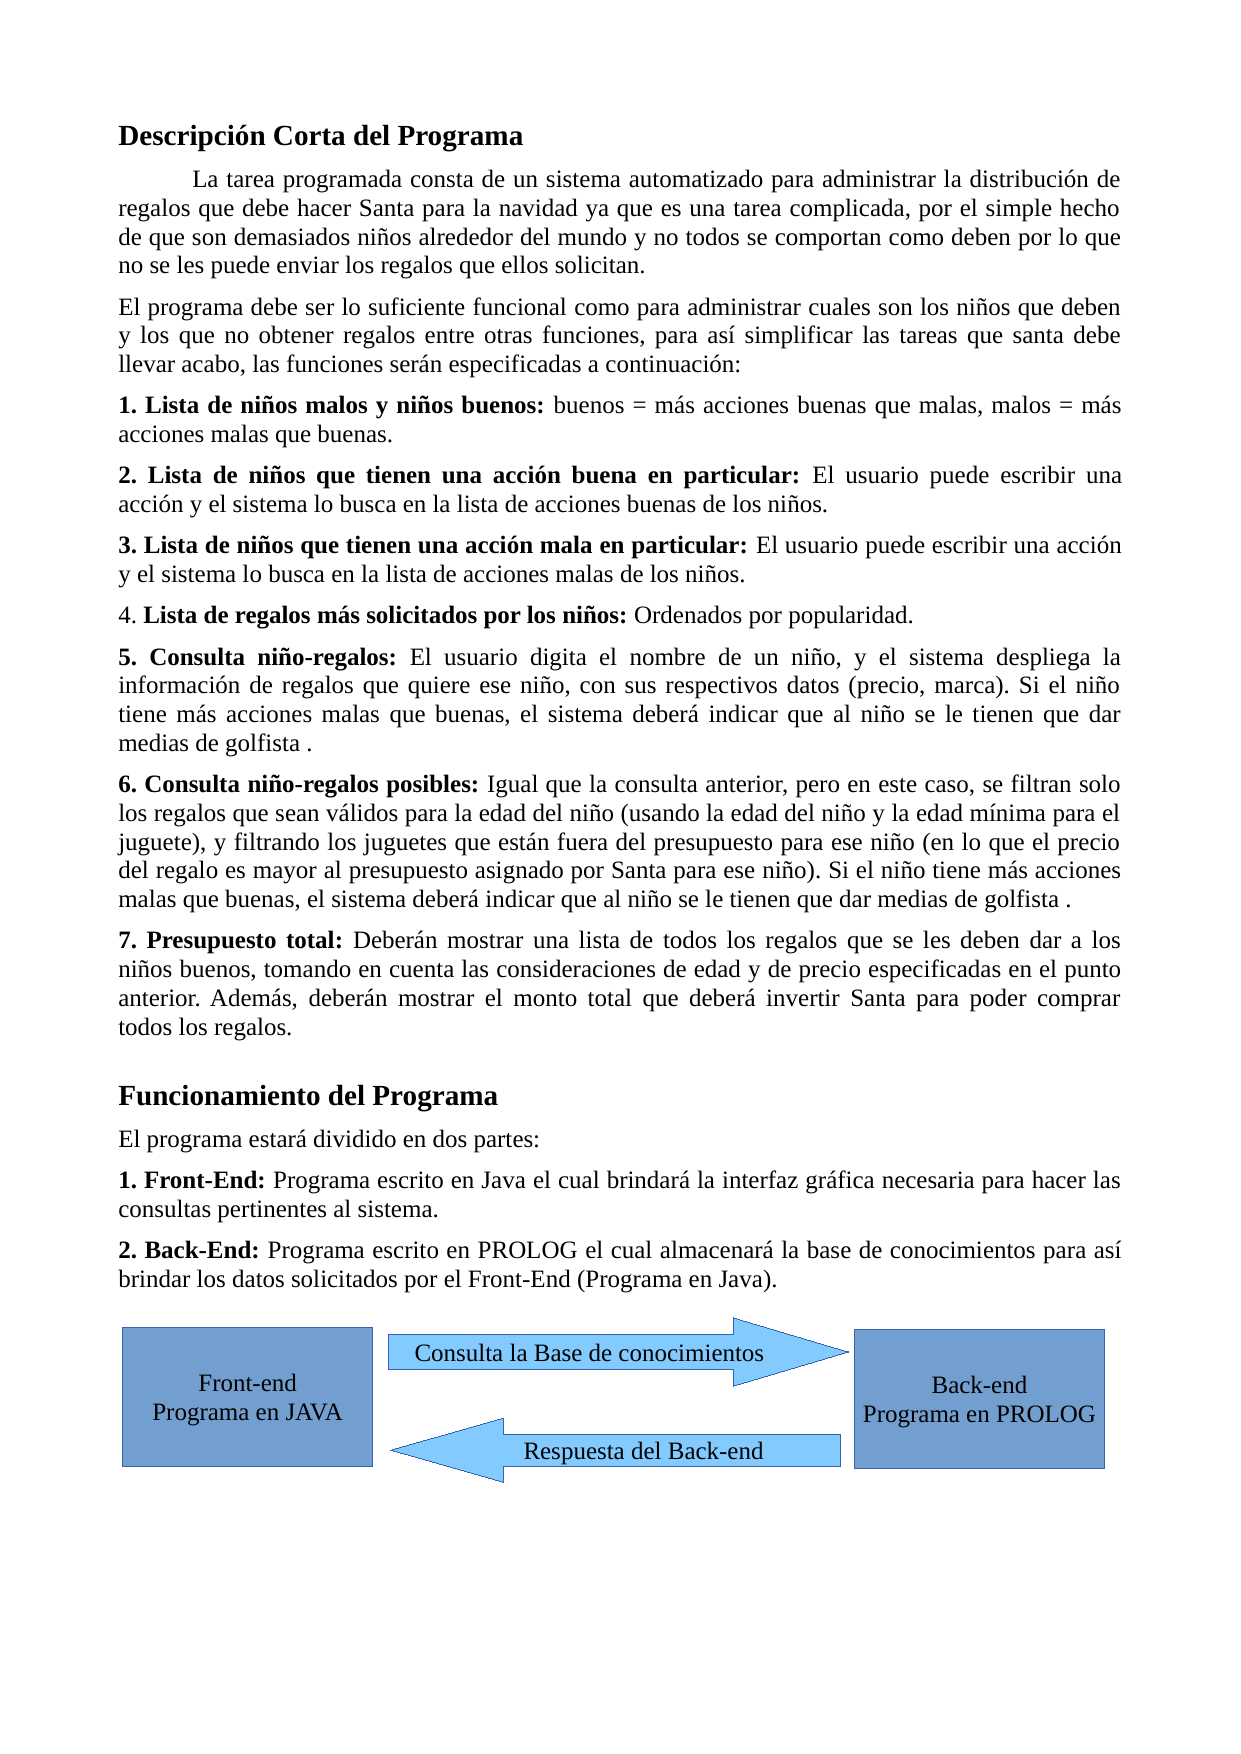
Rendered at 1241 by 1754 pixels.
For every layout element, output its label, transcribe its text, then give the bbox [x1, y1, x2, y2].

text 5. Consulta niño-regalos: El usuario digita el nombre de un niño, y el sistema despliega la información de regalos que quiere ese niño, con sus respectivos datos (precio, marca). Si el niño tiene más acciones malas que buenas, el sistema deberá indicar que al niño se le tienen que dar medias de golfista . [118, 642, 1122, 757]
text 7. Presupuesto total: Deberán mostrar una lista de todos los regalos que se les deben dar a los niños buenos, tomando en cuenta las consideraciones de edad y de precio especificadas en el punto anterior. Además, deberán mostrar el monto total que deberá invertir Santa para poder comprar todos los regalos. [118, 925, 1122, 1040]
subtitle Descripción Corta del Programa [118, 118, 1122, 152]
text 1. Lista de niños malos y niños buenos: buenos = más acciones buenas que malas, malos = más acciones malas que buenas. [118, 390, 1122, 448]
text 2. Back-End: Programa escrito en PROLOG el cual almacenará la base de conocimientos para así brindar los datos solicitados por el Front-End (Programa en Java). [118, 1235, 1122, 1293]
text 2. Lista de niños que tienen una acción buena en particular: El usuario puede escribir una acción y el sistema lo busca en la lista de acciones buenas de los niños. [118, 460, 1122, 518]
text La tarea programada consta de un sistema automatizado para administrar la distribución de regalos que debe hacer Santa para la navidad ya que es una tarea complicada, por el simple hecho de que son demasiados niños alrededor del mundo y no todos se comportan como deben por lo que no se les puede enviar los regalos que ellos solicitan. [118, 164, 1122, 279]
text El programa debe ser lo suficiente funcional como para administrar cuales son los niños que deben y los que no obtener regalos entre otras funciones, para así simplificar las tareas que santa debe llevar acabo, las funciones serán especificadas a continuación: [118, 292, 1122, 378]
text 1. Front-End: Programa escrito en Java el cual brindará la interfaz gráfica necesaria para hacer las consultas pertinentes al sistema. [118, 1165, 1122, 1223]
text 3. Lista de niños que tienen una acción mala en particular: El usuario puede escribir una acción y el sistema lo busca en la lista de acciones malas de los niños. [118, 530, 1122, 588]
subtitle Funcionamiento del Programa [118, 1078, 1122, 1111]
text 6. Consulta niño-regalos posibles: Igual que la consulta anterior, pero en este caso, se filtran solo los regalos que sean válidos para la edad del niño (usando la edad del niño y la edad mínima para el juguete), y filtrando los juguetes que están fuera del presupuesto para ese niño (en lo que el precio del regalo es mayor al presupuesto asignado por Santa para ese niño). Si el niño tiene más acciones malas que buenas, el sistema deberá indicar que al niño se le tienen que dar medias de golfista . [118, 769, 1122, 913]
text 4. Lista de regalos más solicitados por los niños: Ordenados por popularidad. [118, 600, 1122, 629]
text El programa estará dividido en dos partes: [118, 1124, 1122, 1153]
